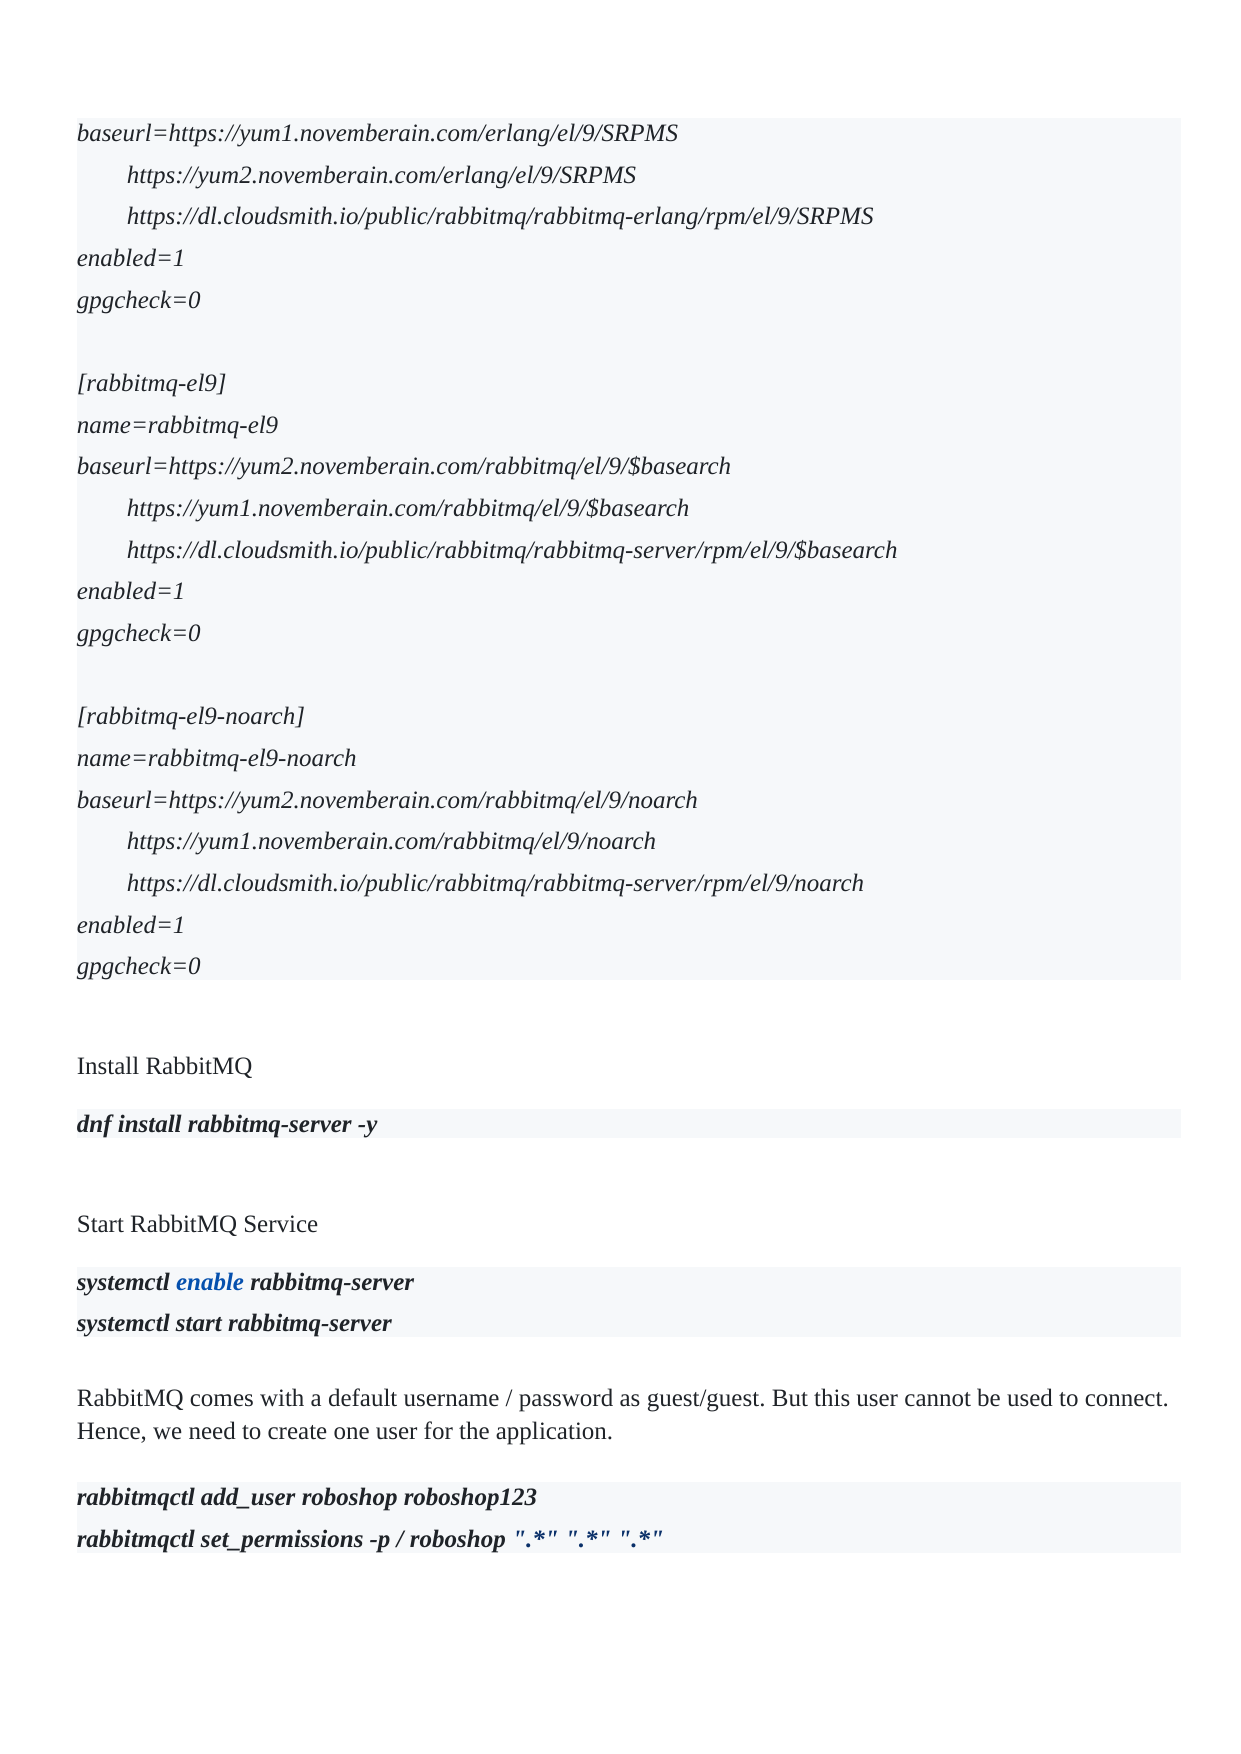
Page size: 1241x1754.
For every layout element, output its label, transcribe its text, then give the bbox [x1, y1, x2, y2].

text Start RabbitMQ Service [77, 1209, 1181, 1238]
text [rabbitmq-el9-noarch] [77, 701, 1181, 730]
text https://dl.cloudsmith.io/public/rabbitmq/rabbitmq-server/rpm/el/9/noarch [77, 868, 1181, 897]
text name=rabbitmq-el9-noarch [77, 743, 1181, 772]
text enabled=1 [77, 243, 1181, 272]
text enabled=1 [77, 910, 1181, 938]
text https://yum1.novemberain.com/rabbitmq/el/9/$basearch [77, 493, 1181, 522]
text RabbitMQ comes with a default username / password as guest/guest. But this user cannot be used to connect. Hence, we need to create one user for the application. [77, 1350, 1181, 1478]
text systemctl start rabbitmq-server [77, 1308, 1181, 1337]
text gpgcheck=0 [77, 618, 1181, 647]
text rabbitmqctl add_user roboshop roboshop123 [77, 1482, 1181, 1511]
text rabbitmqctl set_permissions -p / roboshop ".*" ".*" ".*" [77, 1524, 1181, 1553]
text name=rabbitmq-el9 [77, 410, 1181, 438]
text gpgcheck=0 [77, 951, 1181, 980]
text https://yum2.novemberain.com/erlang/el/9/SRPMS [77, 160, 1181, 188]
text dnf install rabbitmq-server -y [77, 1109, 1181, 1138]
text baseurl=https://yum2.novemberain.com/rabbitmq/el/9/$basearch [77, 451, 1181, 480]
text enabled=1 [77, 576, 1181, 605]
text https://dl.cloudsmith.io/public/rabbitmq/rabbitmq-server/rpm/el/9/$basearch [77, 535, 1181, 563]
text systemctl enable rabbitmq-server [77, 1267, 1181, 1296]
text baseurl=https://yum1.novemberain.com/erlang/el/9/SRPMS [77, 118, 1181, 147]
text baseurl=https://yum2.novemberain.com/rabbitmq/el/9/noarch [77, 785, 1181, 813]
text https://dl.cloudsmith.io/public/rabbitmq/rabbitmq-erlang/rpm/el/9/SRPMS [77, 201, 1181, 230]
text gpgcheck=0 [77, 285, 1181, 313]
text [rabbitmq-el9] [77, 368, 1181, 397]
text https://yum1.novemberain.com/rabbitmq/el/9/noarch [77, 826, 1181, 855]
text Install RabbitMQ [77, 1051, 1181, 1080]
